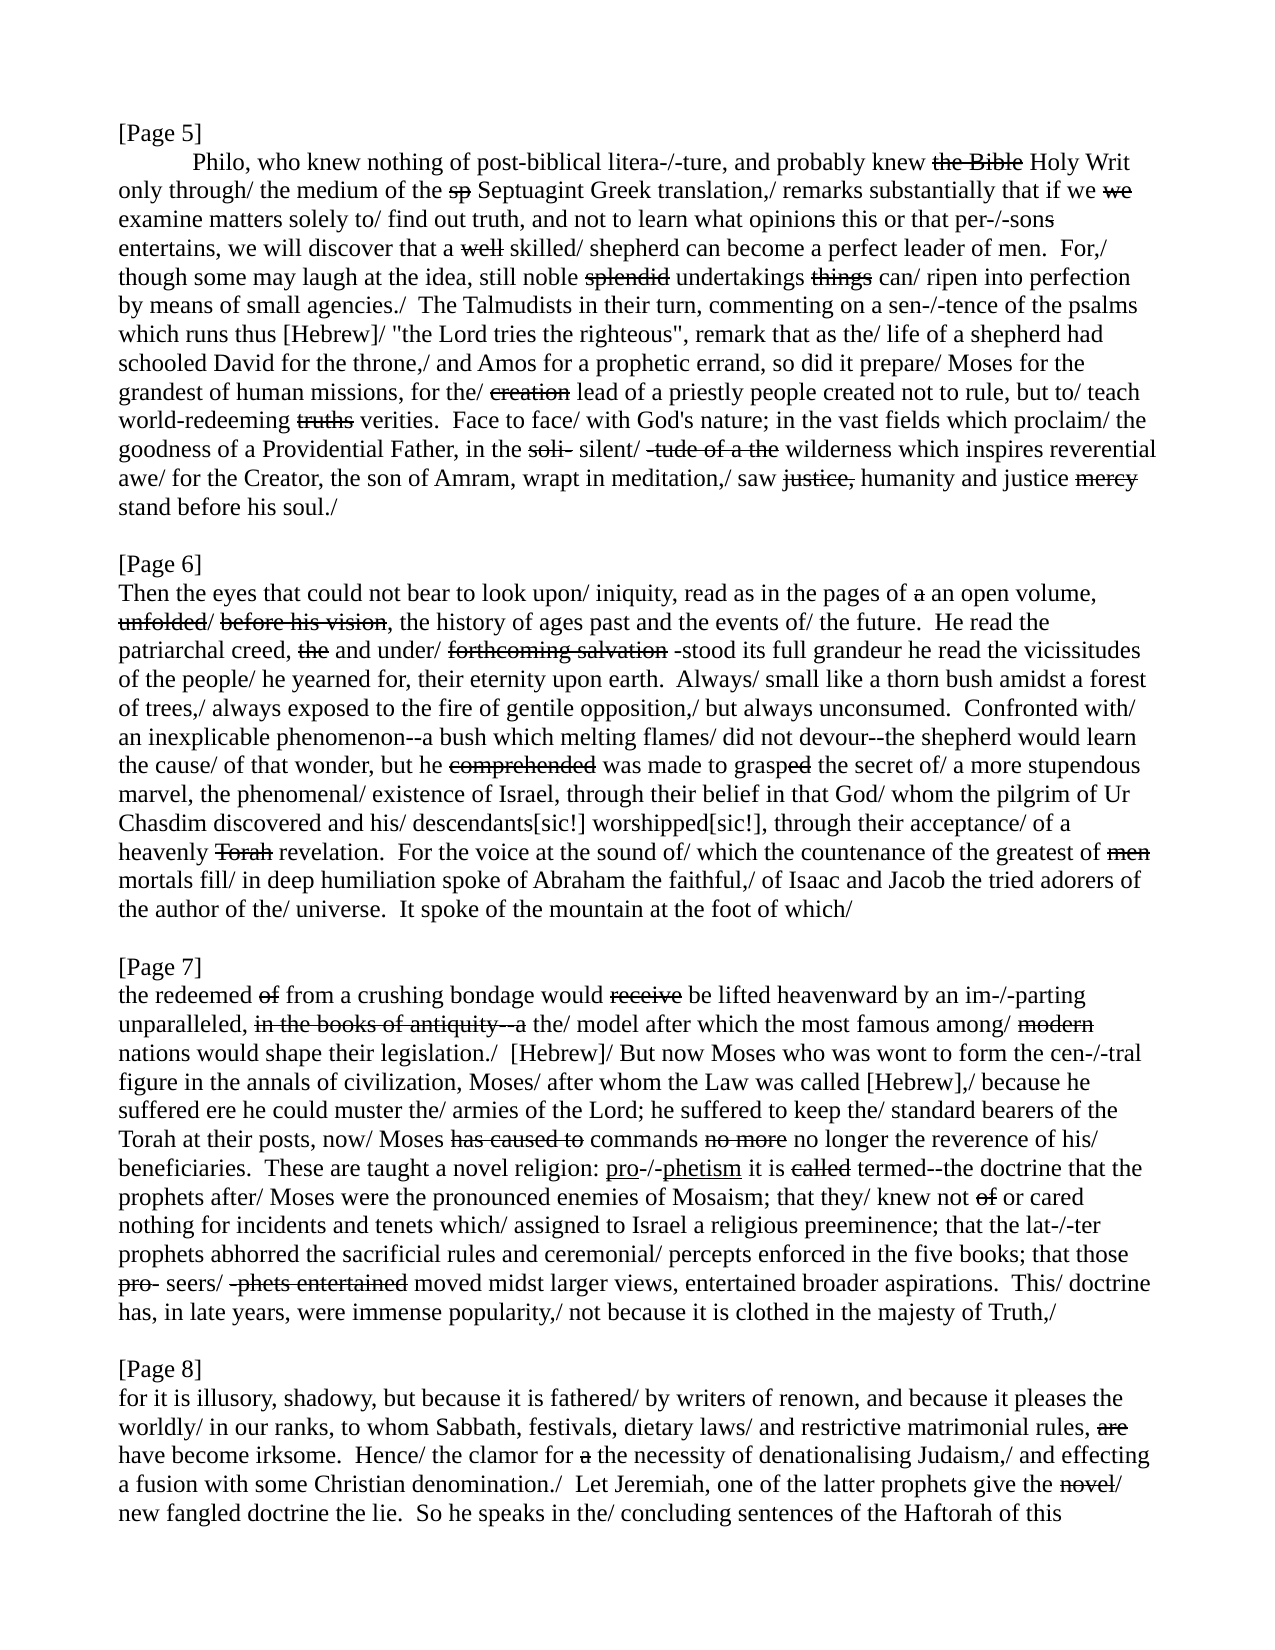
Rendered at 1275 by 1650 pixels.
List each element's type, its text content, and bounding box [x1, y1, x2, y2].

text [Page 6] [118, 549, 1157, 578]
text [Page 5] [118, 118, 1157, 147]
text for it is illusory, shadowy, but because it is fathered/ by writers of renown, and because it pleases the worldly/ in our ranks, to whom Sabbath, festivals, dietary laws/ and restrictive matrimonial rules, are have become irksome. Hence/ the clamor for a the necessity of denationalising Judaism,/ and effecting a fusion with some Christian denomination./ Let Jeremiah, one of the latter prophets give the novel/ new fangled doctrine the lie. So he speaks in the/ concluding sentences of the Haftorah of this [118, 1383, 1157, 1527]
text [Page 8] [118, 1354, 1157, 1383]
text the redeemed of from a crushing bondage would receive be lifted heavenward by an im-/-parting unparalleled, in the books of antiquity--a the/ model after which the most famous among/ modern nations would shape their legislation./ [Hebrew]/ But now Moses who was wont to form the cen-/-tral figure in the annals of civilization, Moses/ after whom the Law was called [Hebrew],/ because he suffered ere he could muster the/ armies of the Lord; he suffered to keep the/ standard bearers of the Torah at their posts, now/ Moses has caused to commands no more no longer the reverence of his/ beneficiaries. These are taught a novel religion: pro-/-phetism it is called termed--the doctrine that the prophets after/ Moses were the pronounced enemies of Mosaism; that they/ knew not of or cared nothing for incidents and tenets which/ assigned to Israel a religious preeminence; that the lat-/-ter prophets abhorred the sacrificial rules and ceremonial/ percepts enforced in the five books; that those pro- seers/ -phets entertained moved midst larger views, entertained broader aspirations. This/ doctrine has, in late years, were immense popularity,/ not because it is clothed in the majesty of Truth,/ [118, 981, 1157, 1326]
text Philo, who knew nothing of post-biblical litera-/-ture, and probably knew the Bible Holy Writ only through/ the medium of the sp Septuagint Greek translation,/ remarks substantially that if we we examine matters solely to/ find out truth, and not to learn what opinions this or that per-/-sons entertains, we will discover that a well skilled/ shepherd can become a perfect leader of men. For,/ though some may laugh at the idea, still noble splendid undertakings things can/ ripen into perfection by means of small agencies./ The Talmudists in their turn, commenting on a sen-/-tence of the psalms which runs thus [Hebrew]/ "the Lord tries the righteous", remark that as the/ life of a shepherd had schooled David for the throne,/ and Amos for a prophetic errand, so did it prepare/ Moses for the grandest of human missions, for the/ creation lead of a priestly people created not to rule, but to/ teach world-redeeming truths verities. Face to face/ with God's nature; in the vast fields which proclaim/ the goodness of a Providential Father, in the soli- silent/ -tude of a the wilderness which inspires reverential awe/ for the Creator, the son of Amram, wrapt in meditation,/ saw justice, humanity and justice mercy stand before his soul./ [118, 147, 1157, 521]
text [Page 7] [118, 952, 1157, 981]
text Then the eyes that could not bear to look upon/ iniquity, read as in the pages of a an open volume, unfolded/ before his vision, the history of ages past and the events of/ the future. He read the patriarchal creed, the and under/ forthcoming salvation -stood its full grandeur he read the vicissitudes of the people/ he yearned for, their eternity upon earth. Always/ small like a thorn bush amidst a forest of trees,/ always exposed to the fire of gentile opposition,/ but always unconsumed. Confronted with/ an inexplicable phenomenon--a bush which melting flames/ did not devour--the shepherd would learn the cause/ of that wonder, but he comprehended was made to grasped the secret of/ a more stupendous marvel, the phenomenal/ existence of Israel, through their belief in that God/ whom the pilgrim of Ur Chasdim discovered and his/ descendants[sic!] worshipped[sic!], through their acceptance/ of a heavenly Torah revelation. For the voice at the sound of/ which the countenance of the greatest of men mortals fill/ in deep humiliation spoke of Abraham the faithful,/ of Isaac and Jacob the tried adorers of the author of the/ universe. It spoke of the mountain at the foot of which/ [118, 578, 1157, 923]
